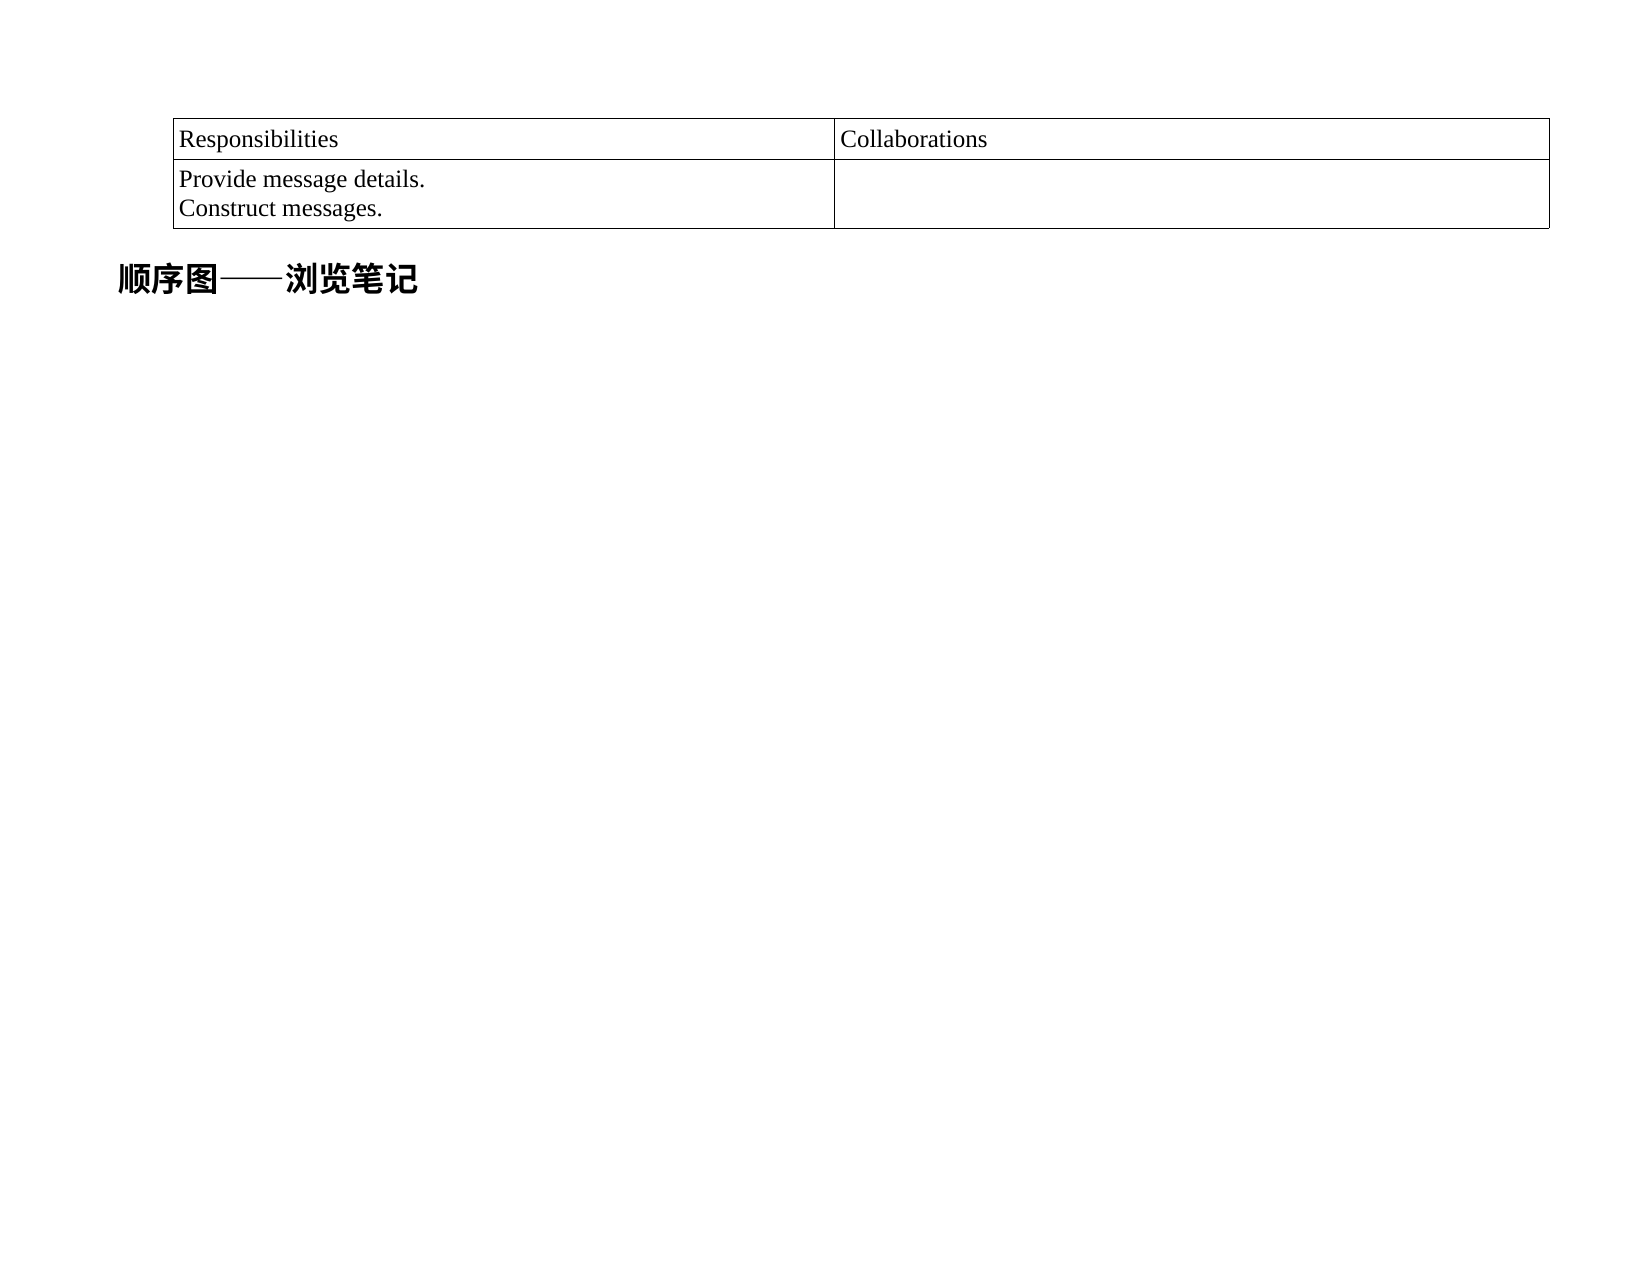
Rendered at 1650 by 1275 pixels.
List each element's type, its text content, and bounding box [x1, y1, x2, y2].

table_cell Collaborations [835, 119, 1549, 158]
table_cell Provide message details. Construct messages. [174, 160, 834, 227]
table_cell Responsibilities [174, 119, 834, 158]
table_cell [835, 160, 1549, 227]
subtitle 顺序图——浏览笔记 [118, 253, 1532, 301]
